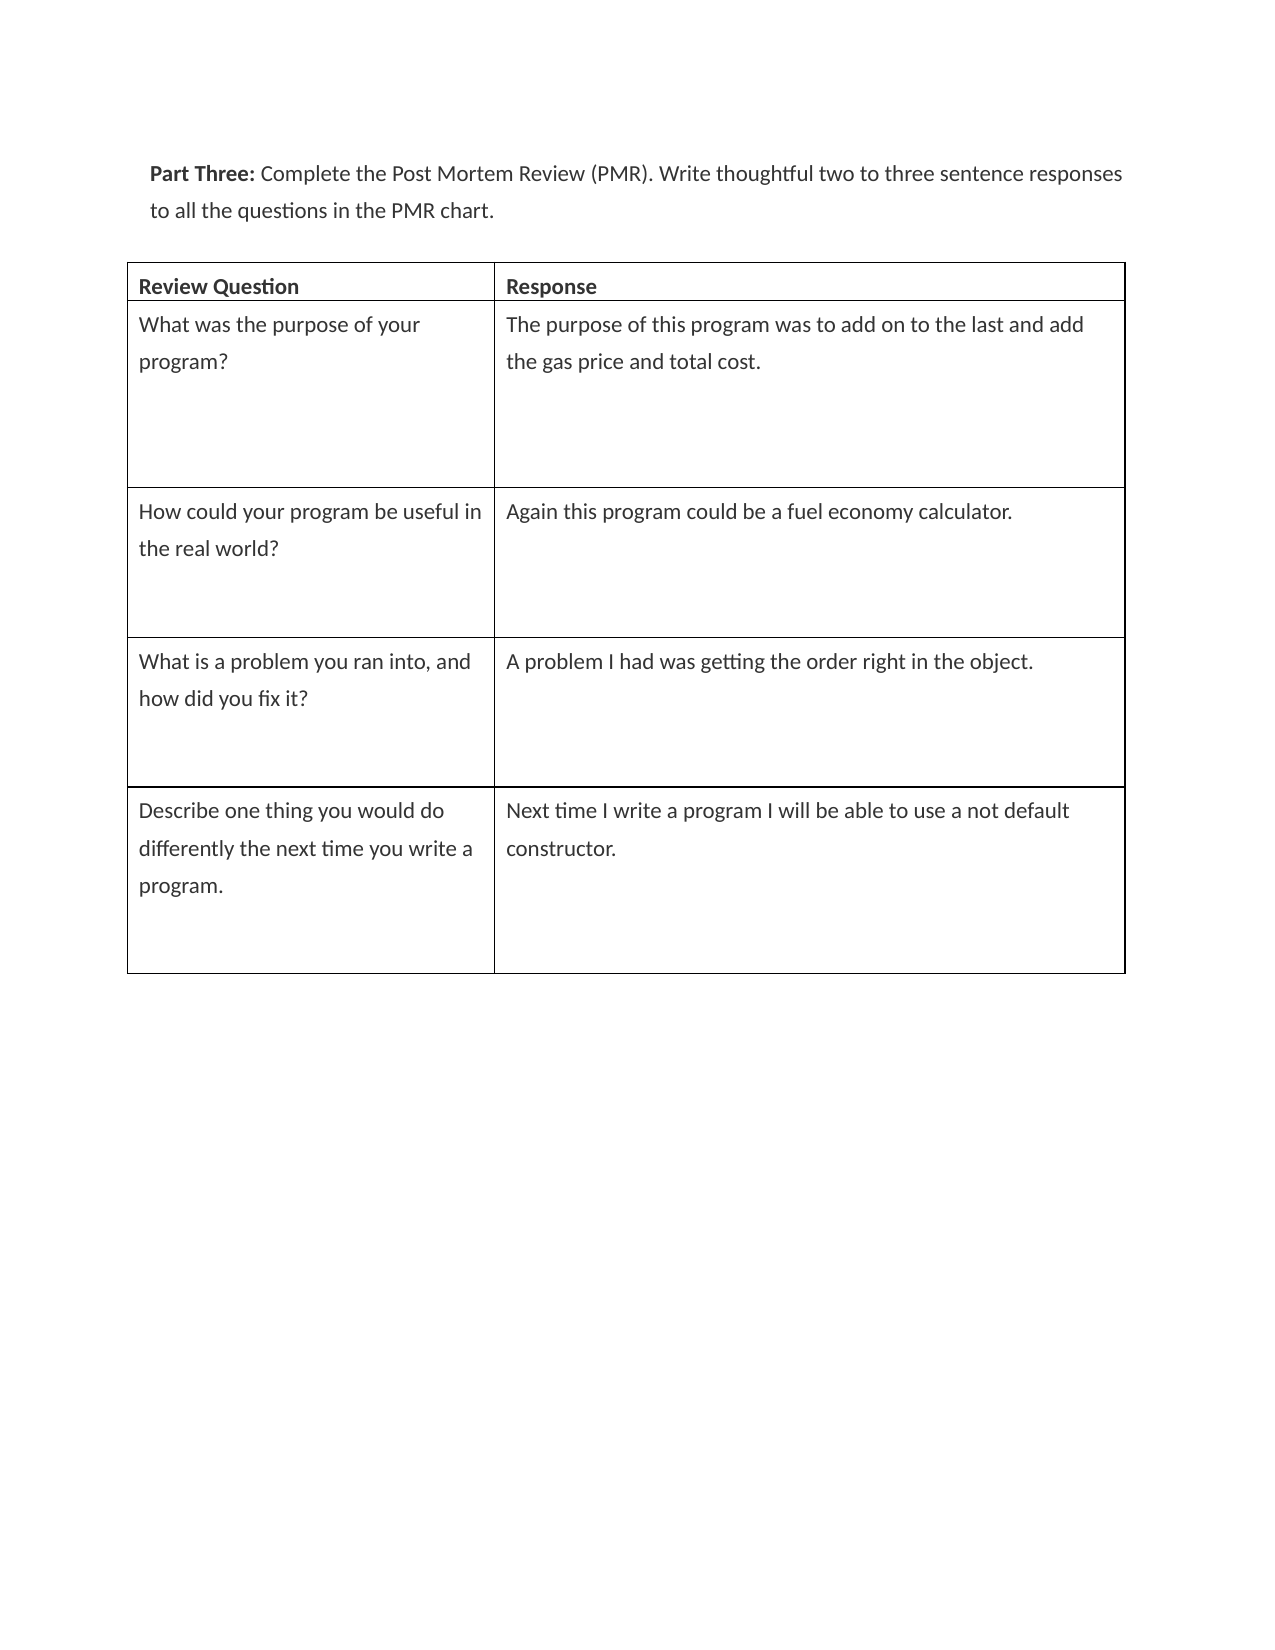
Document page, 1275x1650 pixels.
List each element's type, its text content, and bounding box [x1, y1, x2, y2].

text Part Three: Complete the Post Mortem Review (PMR). Write thoughtful two to three sentence responses to all the questions in the PMR chart. [150, 150, 1125, 224]
table_cell What was the purpose of your program? [128, 301, 494, 487]
table_cell How could your program be useful in the real world? [128, 488, 494, 637]
table_cell The purpose of this program was to add on to the last and add the gas price and total cost. [495, 301, 1124, 487]
table_header Response [495, 263, 1124, 300]
table_cell A problem I had was getting the order right in the object. [495, 638, 1124, 786]
table_cell Again this program could be a fuel economy calculator. [495, 488, 1124, 637]
table_cell Next time I write a program I will be able to use a not default constructor. [495, 788, 1124, 973]
table_cell Describe one thing you would do differently the next time you write a program. [128, 788, 494, 973]
table_cell What is a problem you ran into, and how did you fix it? [128, 638, 494, 786]
table_header Review Question [128, 263, 494, 300]
